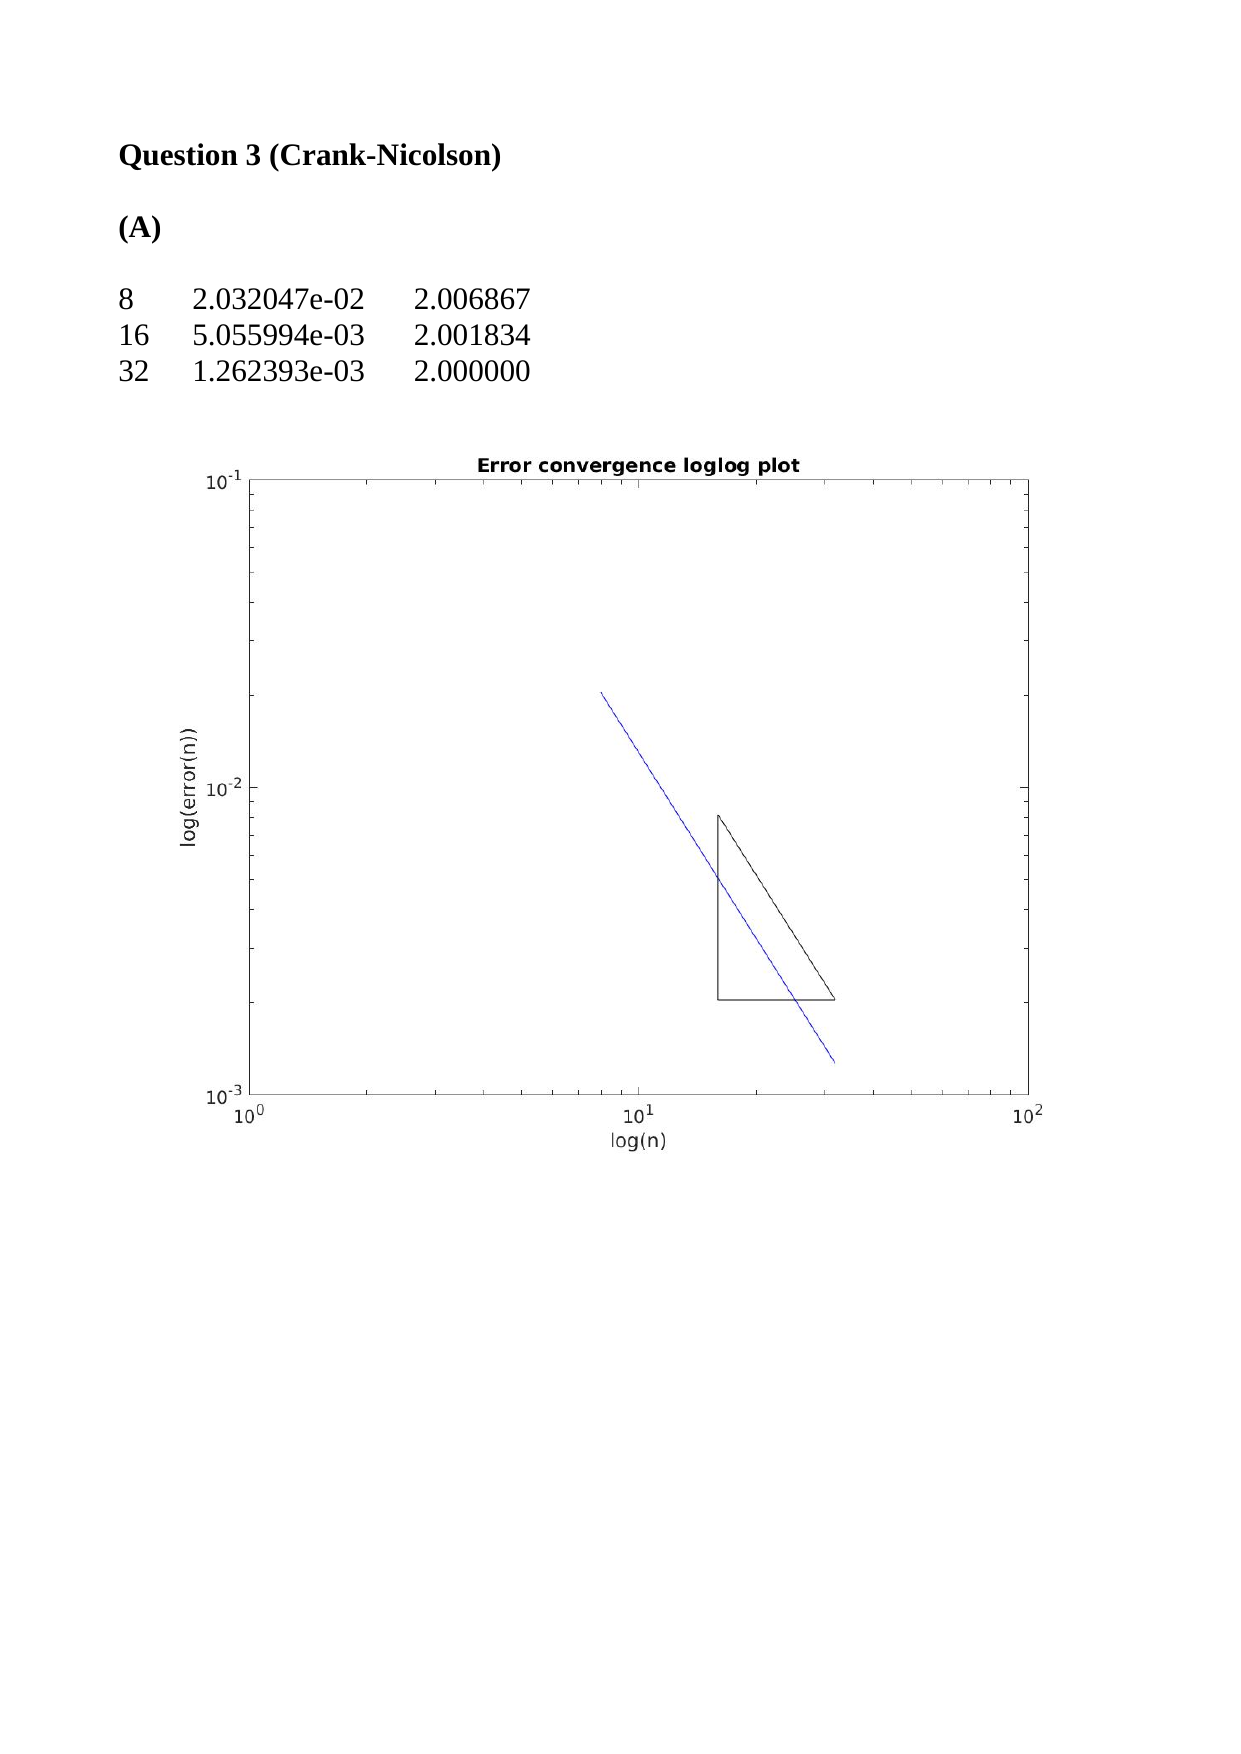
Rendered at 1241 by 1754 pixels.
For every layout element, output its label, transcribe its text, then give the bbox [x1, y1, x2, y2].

picture [118, 423, 1123, 1177]
text Question 3 (Crank-Nicolson) [118, 136, 1122, 172]
text (A) [118, 208, 1122, 244]
text 16 5.055994e-03 2.001834 [118, 316, 1122, 352]
text 8 2.032047e-02 2.006867 [118, 280, 1122, 316]
text 32 1.262393e-03 2.000000 [118, 352, 1122, 388]
